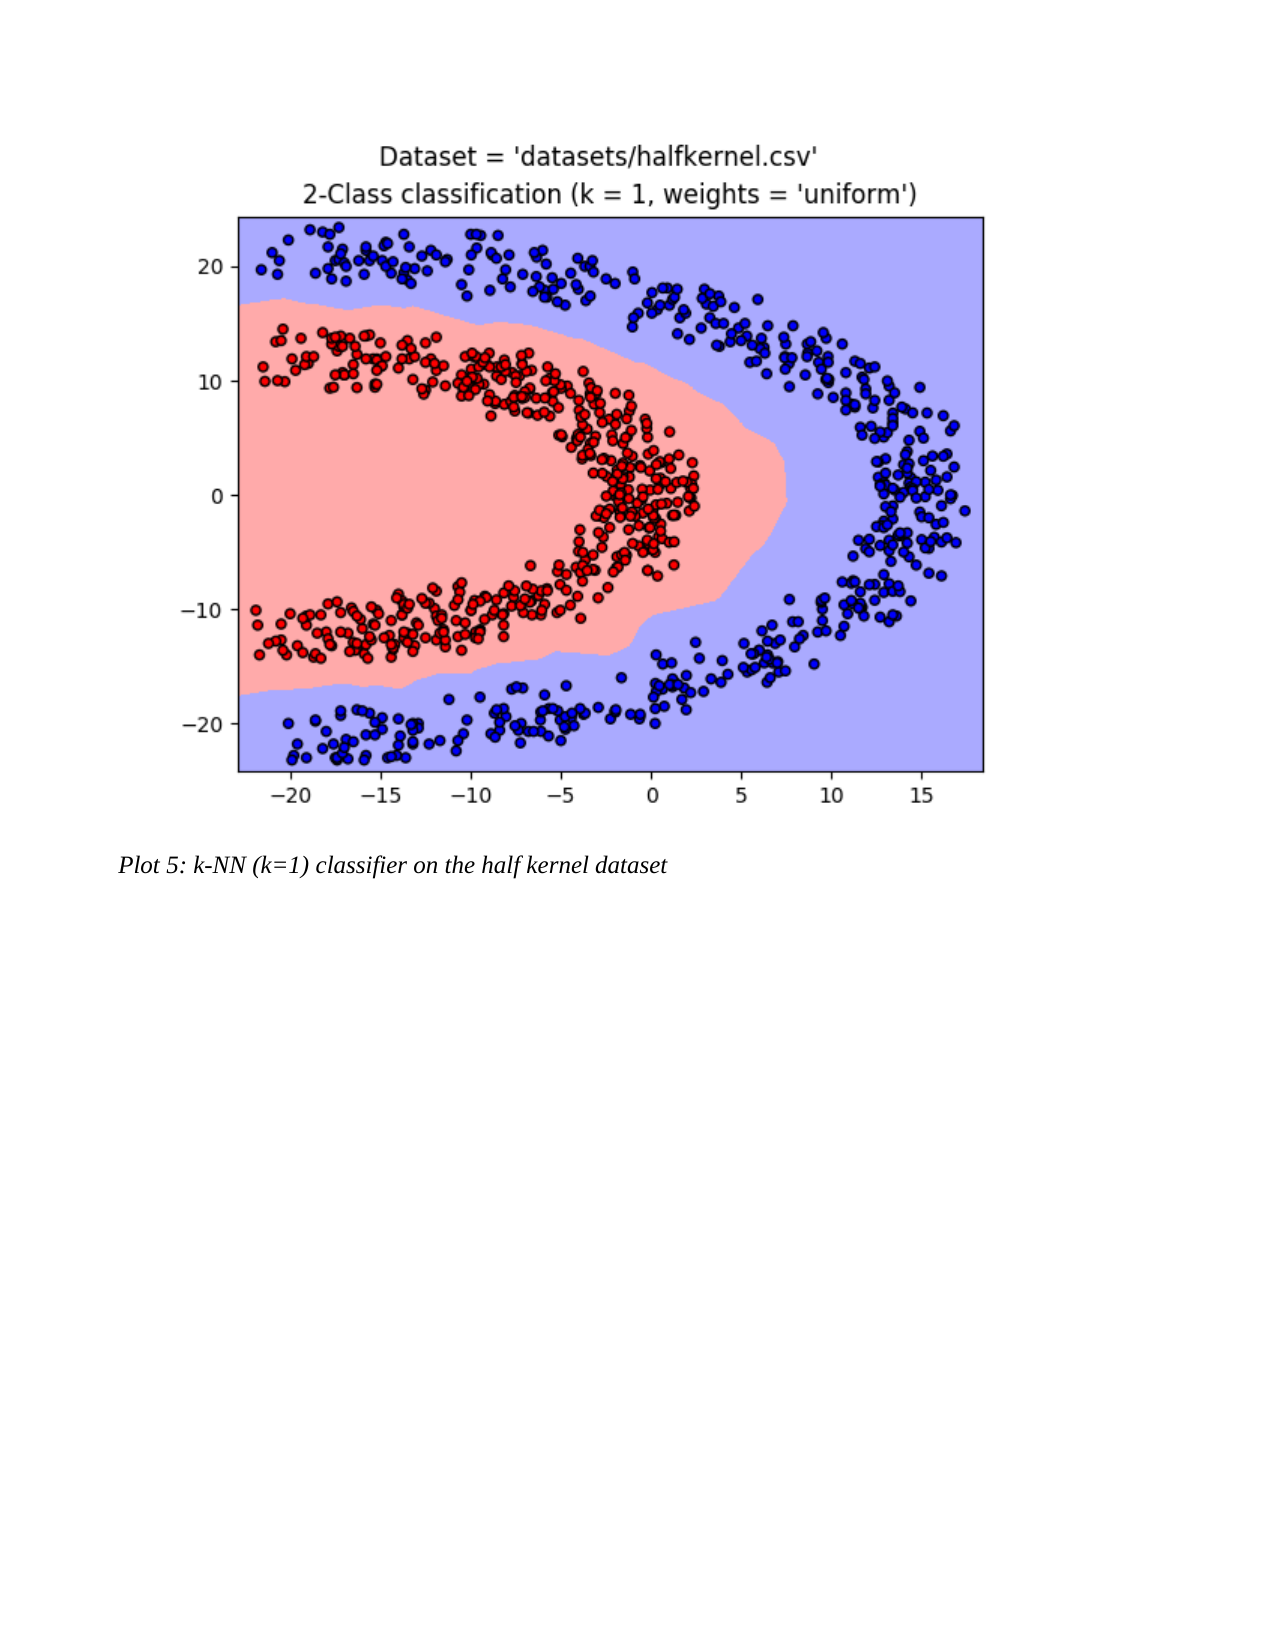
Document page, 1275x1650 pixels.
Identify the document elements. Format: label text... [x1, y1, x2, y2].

picture [118, 130, 1079, 851]
text Plot 5: k-NN (k=1) classifier on the half kernel dataset [118, 851, 1078, 879]
